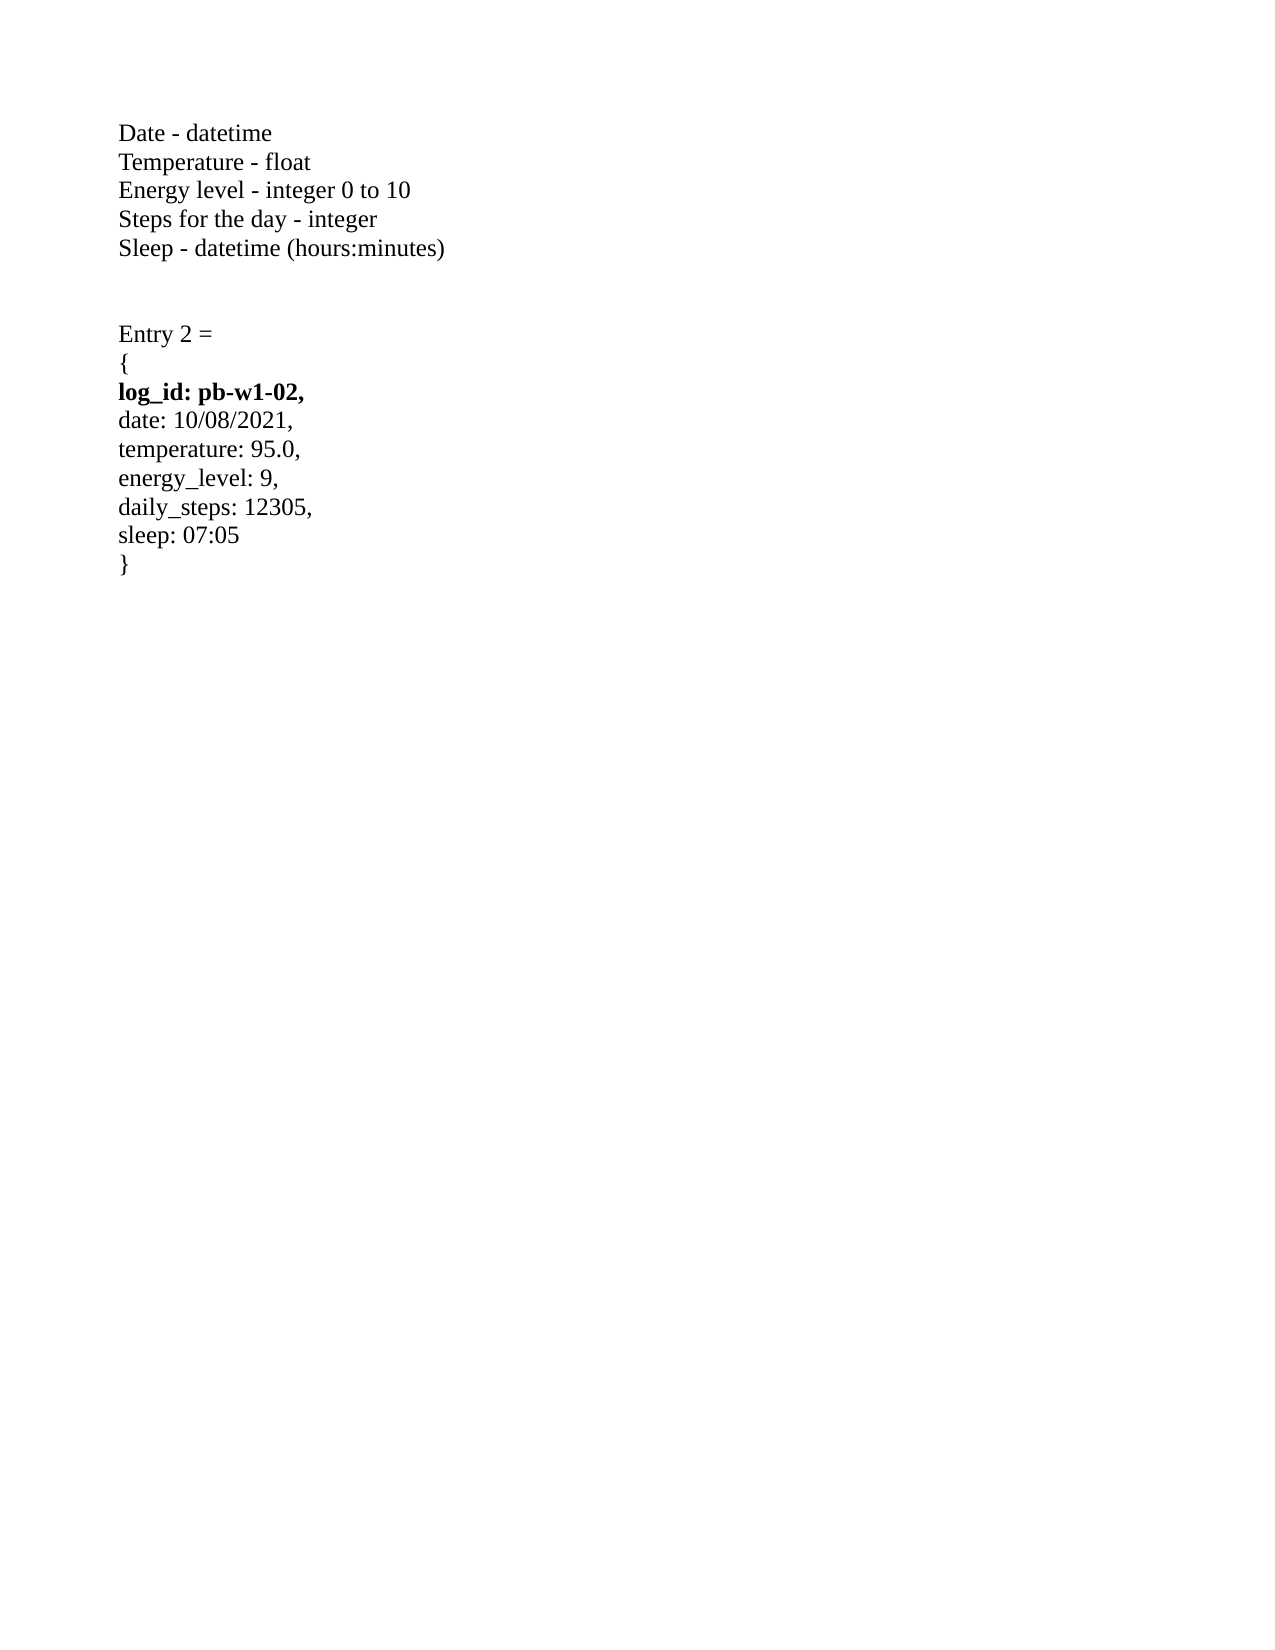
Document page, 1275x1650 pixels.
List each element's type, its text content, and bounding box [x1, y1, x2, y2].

text daily_steps: 12305, [118, 492, 1157, 521]
text Temperature - float [118, 147, 1157, 176]
text Date - datetime [118, 118, 1157, 147]
text log_id: pb-w1-02, [118, 377, 1157, 406]
text Energy level - integer 0 to 10 [118, 176, 1157, 204]
text Entry 2 = [118, 319, 1157, 348]
text Sleep - datetime (hours:minutes) [118, 233, 1157, 262]
text Steps for the day - integer [118, 204, 1157, 233]
text sleep: 07:05 [118, 521, 1157, 549]
text date: 10/08/2021, [118, 406, 1157, 434]
text } [118, 549, 1157, 578]
text { [118, 348, 1157, 377]
text energy_level: 9, [118, 463, 1157, 492]
text temperature: 95.0, [118, 434, 1157, 463]
